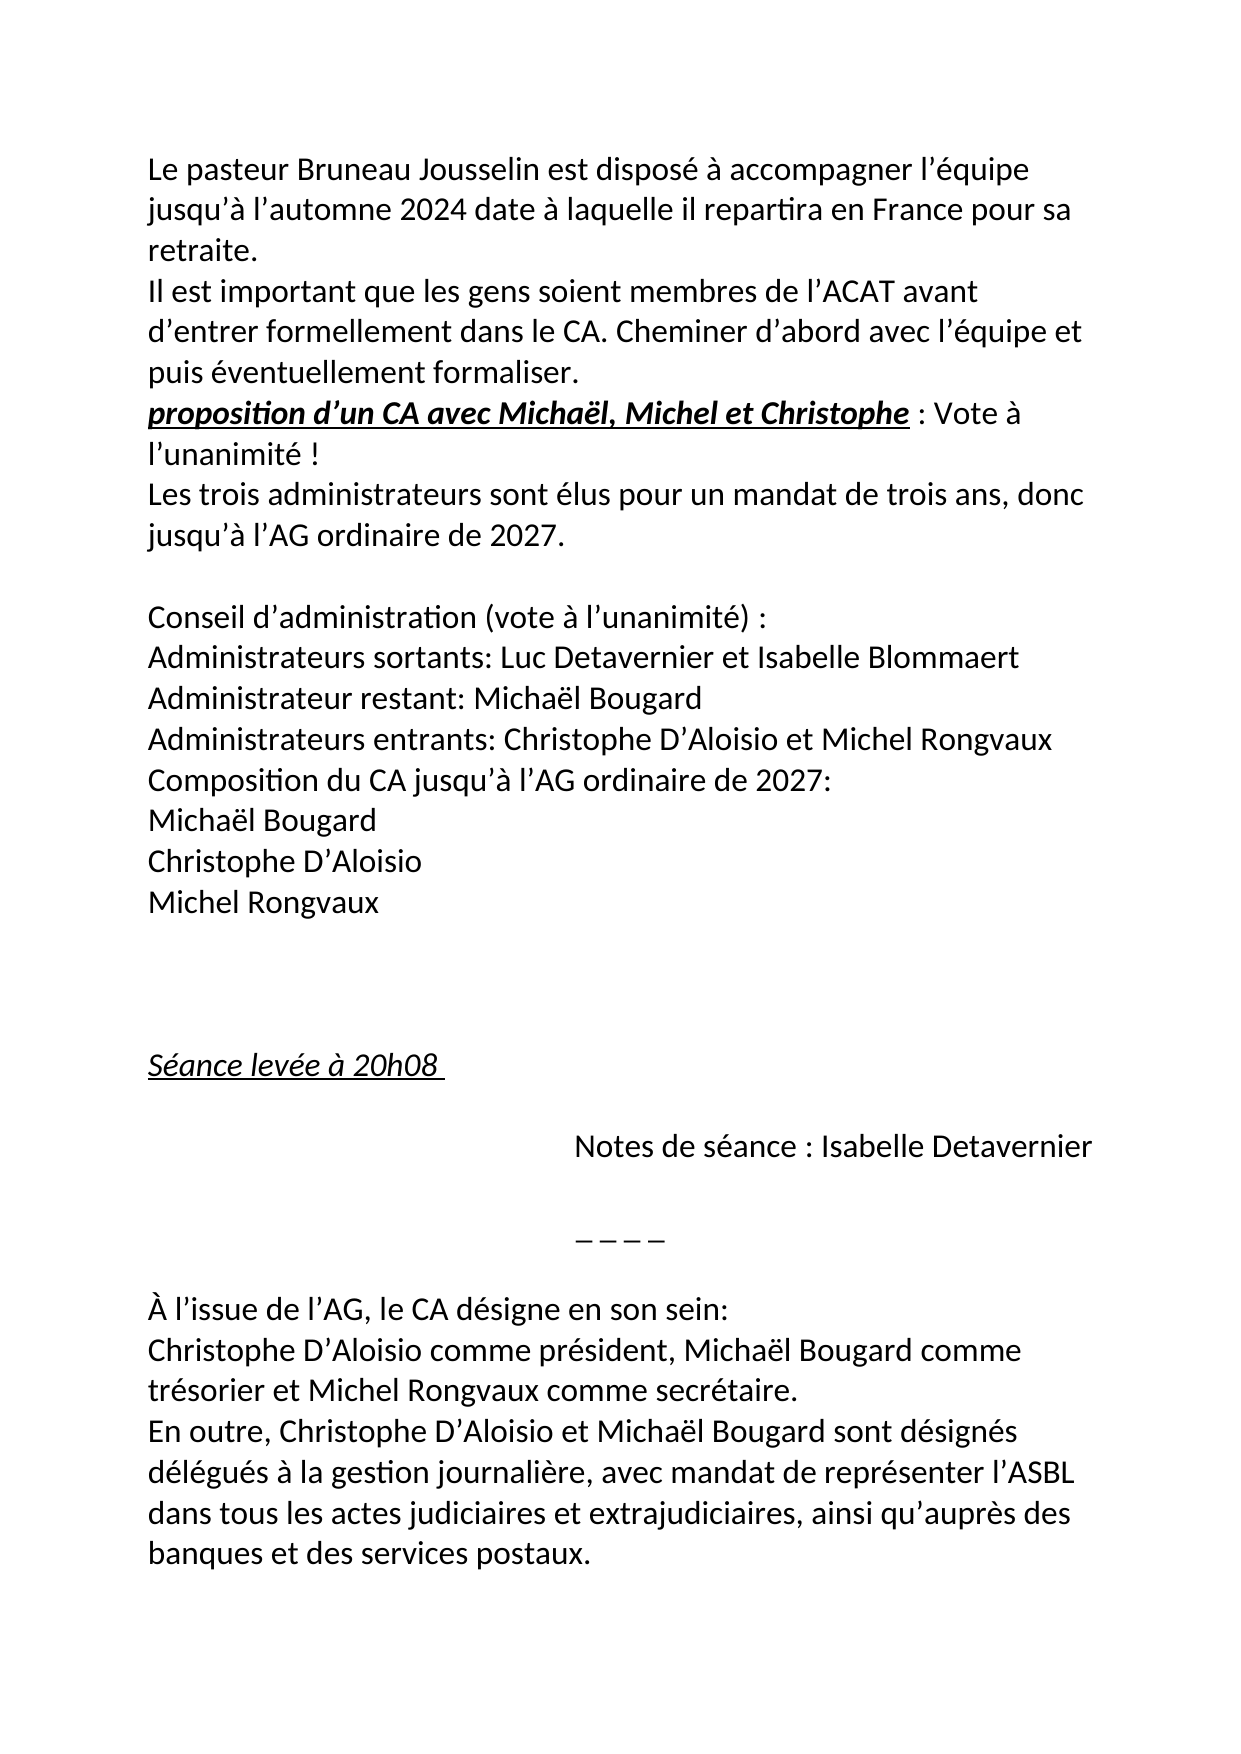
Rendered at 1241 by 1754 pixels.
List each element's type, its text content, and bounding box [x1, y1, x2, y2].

text Christophe D’Aloisio comme président, Michaël Bougard comme trésorier et Michel Rongvaux comme secrétaire. [148, 1329, 1093, 1410]
text Administrateurs entrants: Christophe D’Aloisio et Michel Rongvaux [148, 718, 1093, 758]
text Composition du CA jusqu’à l’AG ordinaire de 2027: [148, 758, 1093, 799]
text Christophe D’Aloisio [148, 840, 1093, 881]
text _ _ _ _ [148, 1207, 1093, 1247]
text Le pasteur Bruneau Jousselin est disposé à accompagner l’équipe jusqu’à l’automne 2024 date à laquelle il repartira en France pour sa retraite. [148, 148, 1093, 270]
text Michel Rongvaux [148, 881, 1093, 921]
text En outre, Christophe D’Aloisio et Michaël Bougard sont désignés délégués à la gestion journalière, avec mandat de représenter l’ASBL dans tous les actes judiciaires et extrajudiciaires, ainsi qu’auprès des banques et des services postaux. [148, 1410, 1093, 1573]
text À l’issue de l’AG, le CA désigne en son sein: [148, 1288, 1093, 1329]
text Administrateurs sortants: Luc Detavernier et Isabelle Blommaert [148, 636, 1093, 677]
text Michaël Bougard [148, 799, 1093, 840]
text Conseil d’administration (vote à l’unanimité) : [148, 596, 1093, 636]
text proposition d’un CA avec Michaël, Michel et Christophe : Vote à l’unanimité ! [148, 392, 1093, 473]
text Notes de séance : Isabelle Detavernier [148, 1125, 1093, 1166]
text Il est important que les gens soient membres de l’ACAT avant d’entrer formellement dans le CA. Cheminer d’abord avec l’équipe et puis éventuellement formaliser. [148, 270, 1093, 392]
text Séance levée à 20h08 [148, 1044, 1093, 1084]
text Administrateur restant: Michaël Bougard [148, 677, 1093, 718]
text Les trois administrateurs sont élus pour un mandat de trois ans, donc jusqu’à l’AG ordinaire de 2027. [148, 473, 1093, 555]
